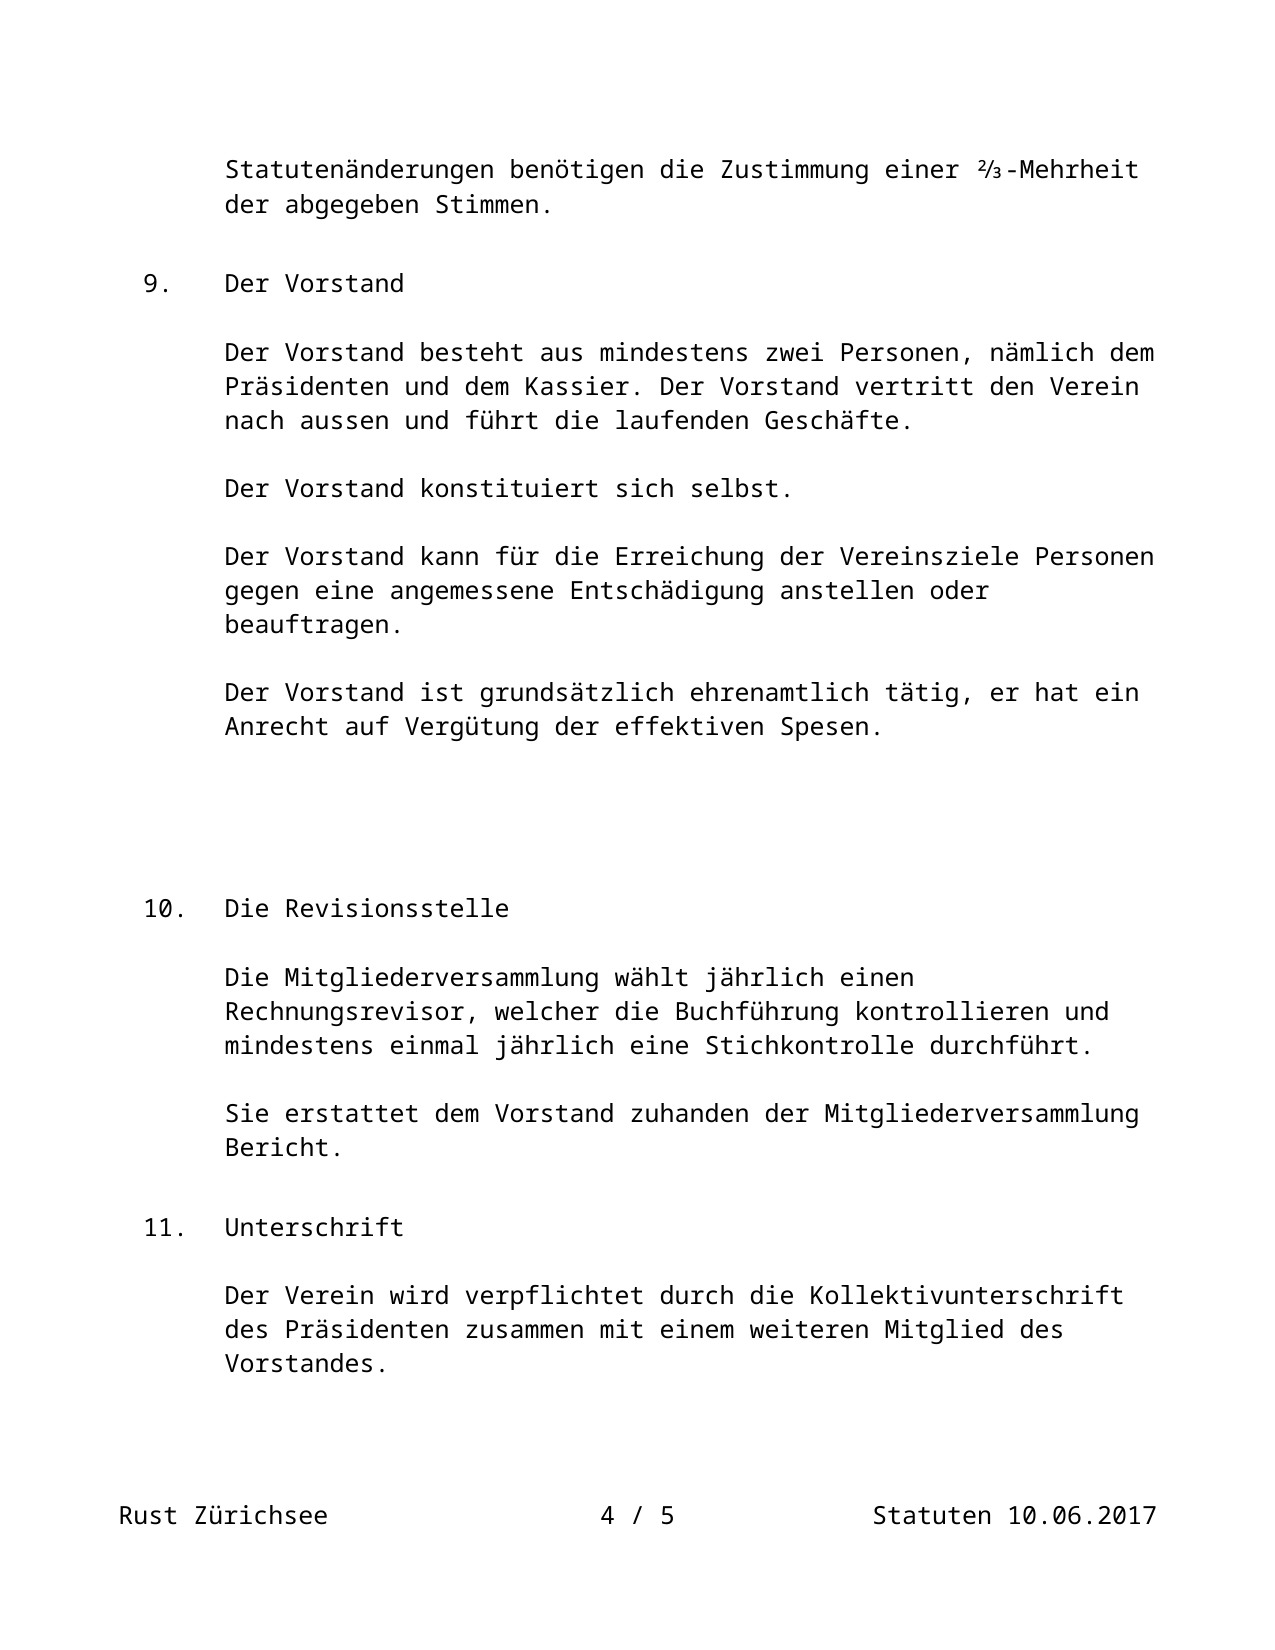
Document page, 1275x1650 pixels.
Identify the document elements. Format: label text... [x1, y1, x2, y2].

list Statutenänderungen benötigen die Zustimmung einer ⅔-Mehrheit der abgegeben Stimmen. [143, 118, 1157, 254]
list Die Revisionsstelle Die Mitgliederversammlung wählt jährlich einen Rechnungsrevisor, welcher die Buchführung kontrollieren und mindestens einmal jährlich eine Stichkontrolle durchführt. Sie erstattet dem Vorstand zuhanden der Mitgliederversammlung Bericht. [143, 891, 1157, 1198]
list Der Vorstand Der Vorstand besteht aus mindestens zwei Personen, nämlich dem Präsidenten und dem Kassier. Der Vorstand vertritt den Verein nach aussen und führt die laufenden Geschäfte. Der Vorstand konstituiert sich selbst. Der Vorstand kann für die Erreichung der Vereinsziele Personen gegen eine angemessene Entschädigung anstellen oder beauftragen. Der Vorstand ist grundsätzlich ehrenamtlich tätig, er hat ein Anrecht auf Vergütung der effektiven Spesen. [143, 266, 1157, 879]
list Unterschrift Der Verein wird verpflichtet durch die Kollektivunterschrift des Präsidenten zusammen mit einem weiteren Mitglied des Vorstandes. [143, 1209, 1157, 1414]
